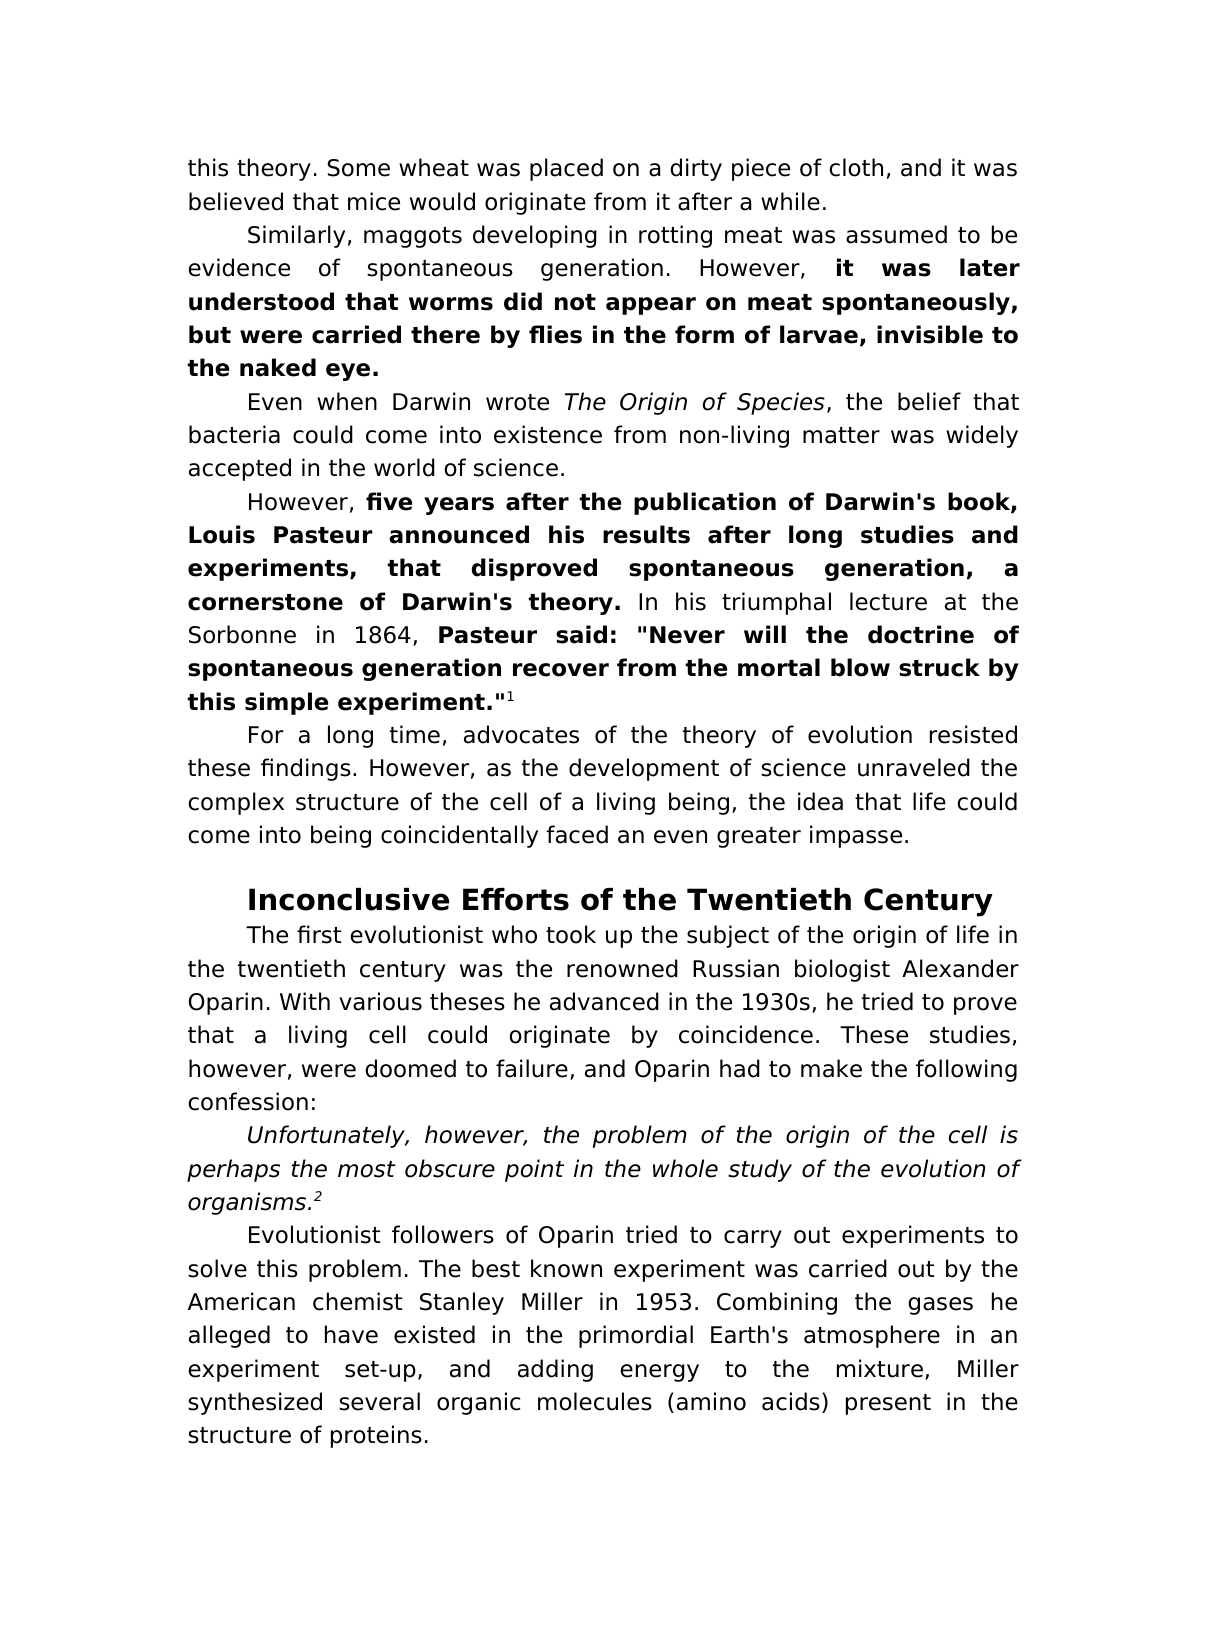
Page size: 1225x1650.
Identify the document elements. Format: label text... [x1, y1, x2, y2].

text Even when Darwin wrote The Origin of Species, the belief that bacteria could come into existence from non-living matter was widely accepted in the world of science. [187, 383, 1020, 483]
text However, five years after the publication of Darwin's book, Louis Pasteur announced his results after long studies and experiments, that disproved spontaneous generation, a cornerstone of Darwin's theory. In his triumphal lecture at the Sorbonne in 1864, Pasteur said: "Never will the doctrine of spontaneous generation recover from the mortal blow struck by this simple experiment."1 [187, 483, 1020, 717]
text Inconclusive Efforts of the Twentieth Century [187, 883, 1020, 917]
text The first evolutionist who took up the subject of the origin of life in the twentieth century was the renowned Russian biologist Alexander Oparin. With various theses he advanced in the 1930s, he tried to prove that a living cell could originate by coincidence. These studies, however, were doomed to failure, and Oparin had to make the following confession: [187, 917, 1020, 1117]
text Similarly, maggots developing in rotting meat was assumed to be evidence of spontaneous generation. However, it was later understood that worms did not appear on meat spontaneously, but were carried there by flies in the form of larvae, invisible to the naked eye. [187, 217, 1020, 383]
text this theory. Some wheat was placed on a dirty piece of cloth, and it was believed that mice would originate from it after a while. [187, 150, 1020, 217]
text Evolutionist followers of Oparin tried to carry out experiments to solve this problem. The best known experiment was carried out by the American chemist Stanley Miller in 1953. Combining the gases he alleged to have existed in the primordial Earth's atmosphere in an experiment set-up, and adding energy to the mixture, Miller synthesized several organic molecules (amino acids) present in the structure of proteins. [187, 1217, 1020, 1451]
text For a long time, advocates of the theory of evolution resisted these findings. However, as the development of science unraveled the complex structure of the cell of a living being, the idea that life could come into being coincidentally faced an even greater impasse. [187, 717, 1020, 850]
text Unfortunately, however, the problem of the origin of the cell is perhaps the most obscure point in the whole study of the evolution of organisms.2 [187, 1117, 1020, 1217]
